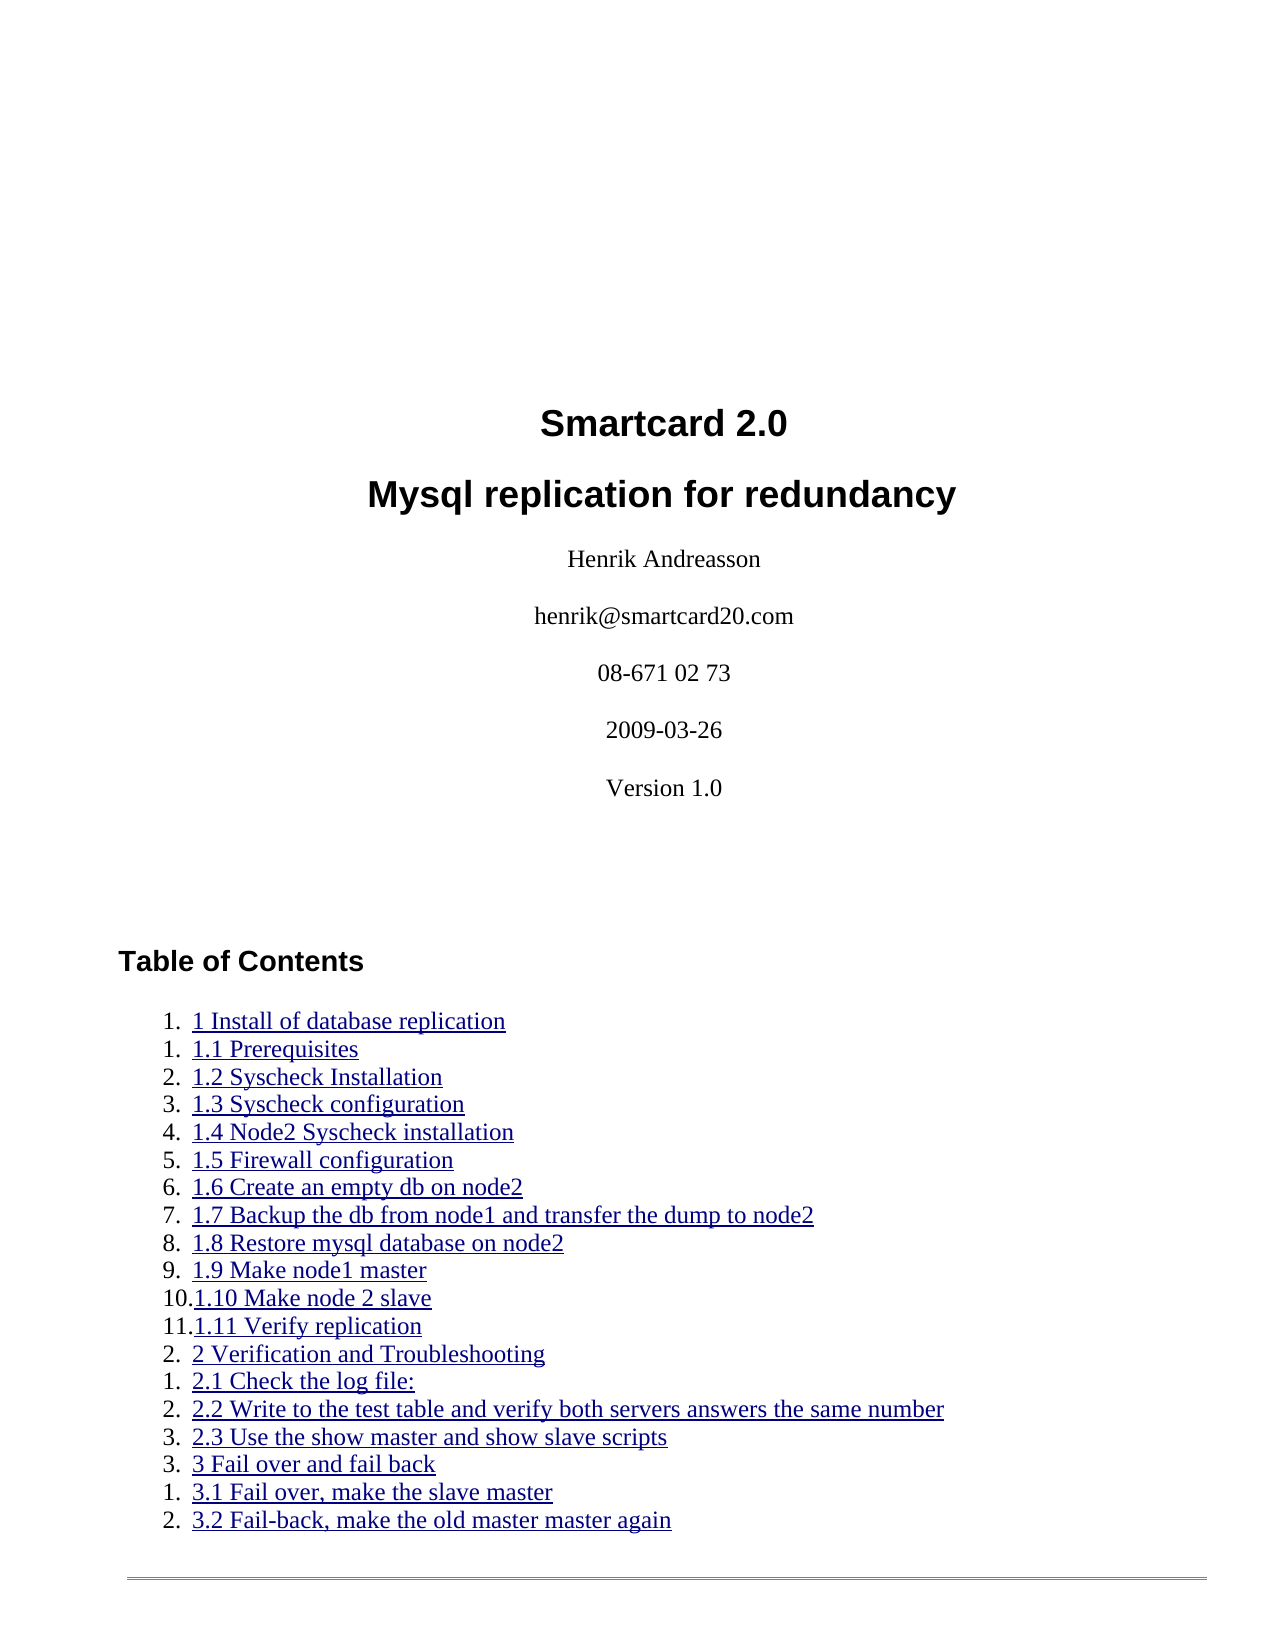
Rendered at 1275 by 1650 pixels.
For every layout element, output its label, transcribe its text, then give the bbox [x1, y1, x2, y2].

text 2009-03-26 [118, 716, 1216, 744]
list 1.4 Node2 Syscheck installation [162, 1118, 1216, 1146]
text Version 1.0 [118, 774, 1216, 801]
list 1.11 Verify replication [162, 1312, 1216, 1340]
list 3.1 Fail over, make the slave master [162, 1478, 1216, 1506]
text Table of Contents [118, 945, 1216, 978]
list 2.2 Write to the test table and verify both servers answers the same number [162, 1395, 1216, 1423]
list 1.2 Syscheck Installation [162, 1063, 1216, 1090]
text 08-671 02 73 [118, 659, 1216, 687]
list 2 Verification and Troubleshooting [162, 1340, 1216, 1367]
text Mysql replication for redundancy [118, 473, 1216, 515]
list 1.10 Make node 2 slave [162, 1284, 1216, 1312]
list 3.2 Fail-back, make the old master master again [162, 1506, 1216, 1534]
text Henrik Andreasson [118, 545, 1216, 573]
list 1.3 Syscheck configuration [162, 1090, 1216, 1118]
list 1.1 Prerequisites [162, 1035, 1216, 1063]
list 2.1 Check the log file: [162, 1367, 1216, 1395]
list 1.6 Create an empty db on node2 [162, 1173, 1216, 1201]
list 3 Fail over and fail back [162, 1451, 1216, 1478]
text henrik@smartcard20.com [118, 602, 1216, 630]
list 1.7 Backup the db from node1 and transfer the dump to node2 [162, 1201, 1216, 1229]
list 2.3 Use the show master and show slave scripts [162, 1423, 1216, 1451]
list 1.5 Firewall configuration [162, 1146, 1216, 1173]
list 1 Install of database replication [162, 1007, 1216, 1035]
text Smartcard 2.0 [118, 402, 1216, 444]
list 1.9 Make node1 master [162, 1257, 1216, 1284]
list 1.8 Restore mysql database on node2 [162, 1229, 1216, 1257]
